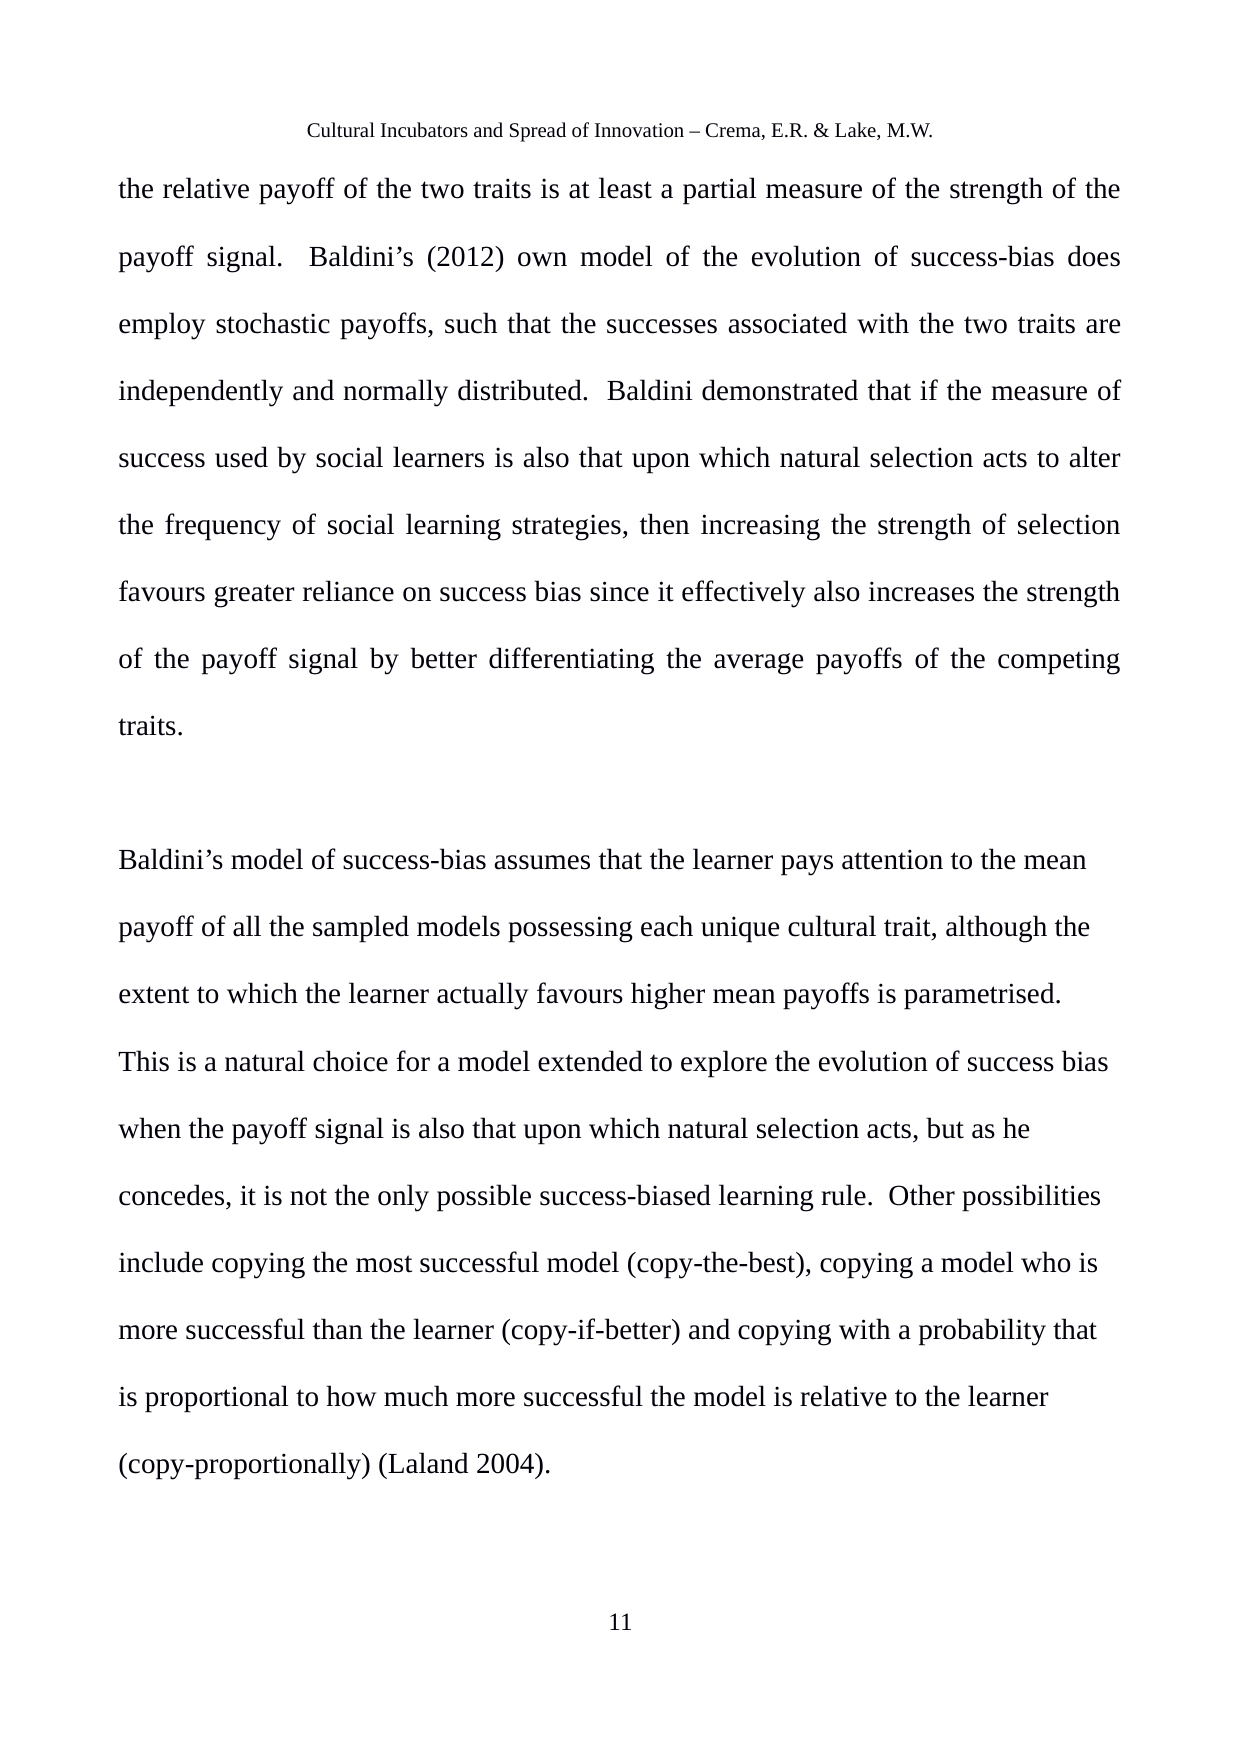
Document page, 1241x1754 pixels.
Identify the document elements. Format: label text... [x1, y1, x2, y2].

text Baldini’s model of success-bias assumes that the learner pays attention to the mean payoff of all the sampled models possessing each unique cultural trait, although the extent to which the learner actually favours higher mean payoffs is parametrised. This is a natural choice for a model extended to explore the evolution of success bias when the payoff signal is also that upon which natural selection acts, but as he concedes, it is not the only possible success-biased learning rule. Other possibilities include copying the most successful model (copy-the-best), copying a model who is more successful than the learner (copy-if-better) and copying with a probability that is proportional to how much more successful the model is relative to the learner (copy-proportionally) (Laland 2004). [118, 842, 1122, 1480]
text the relative payoff of the two traits is at least a partial measure of the strength of the payoff signal. Baldini’s (2012) own model of the evolution of success-bias does employ stochastic payoffs, such that the successes associated with the two traits are independently and normally distributed. Baldini demonstrated that if the measure of success used by social learners is also that upon which natural selection acts to alter the frequency of social learning strategies, then increasing the strength of selection favours greater reliance on success bias since it effectively also increases the strength of the payoff signal by better differentiating the average payoffs of the competing traits. [118, 172, 1122, 742]
